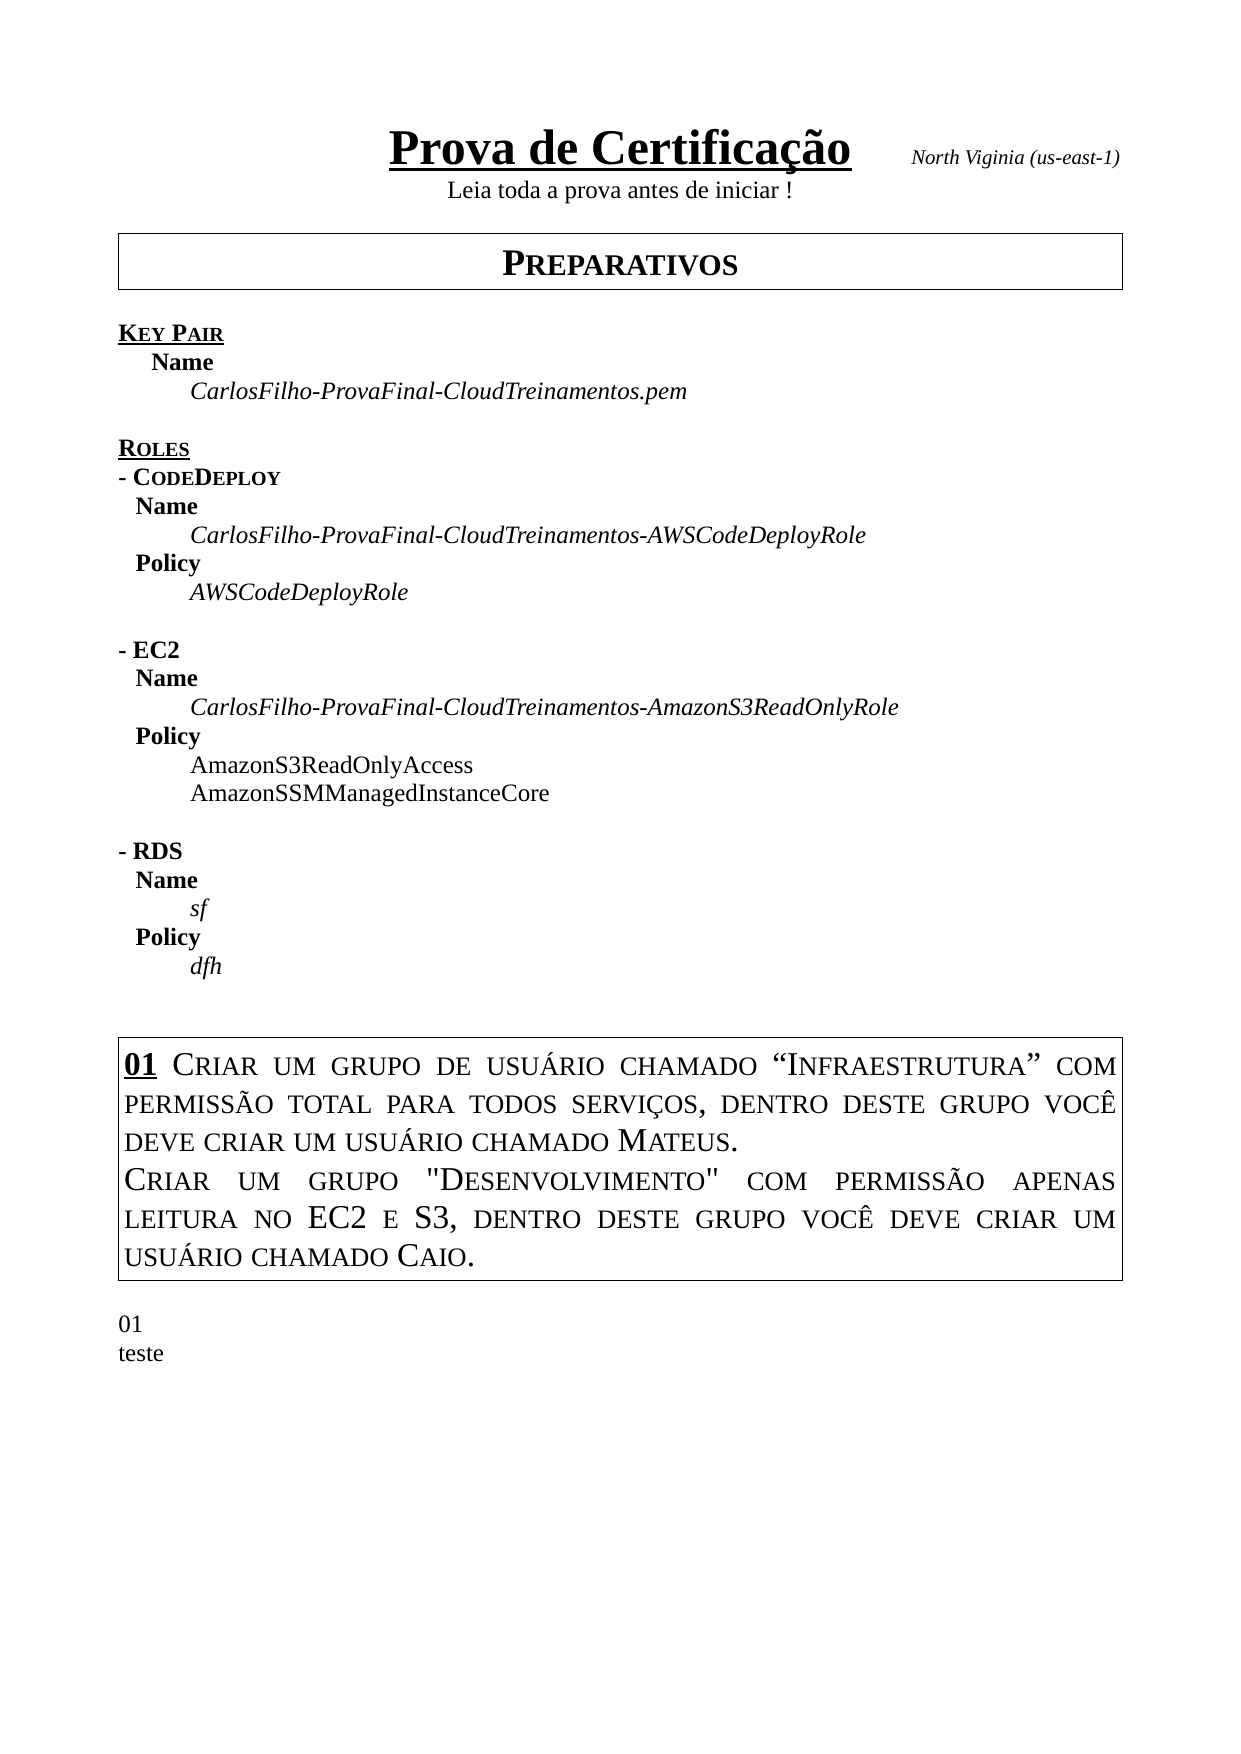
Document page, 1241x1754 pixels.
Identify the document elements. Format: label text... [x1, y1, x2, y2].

text sf [118, 893, 1122, 922]
text Roles [118, 433, 1122, 462]
text Name [118, 865, 1122, 893]
table_header Preparativos [119, 234, 1122, 289]
text - EC2 [118, 635, 1122, 663]
text Prova de Certificação North Viginia (us-east-1) [118, 118, 1122, 176]
text 01 [118, 1309, 1122, 1338]
text CarlosFilho-ProvaFinal-CloudTreinamentos.pem [118, 376, 1122, 405]
text teste [118, 1338, 1122, 1367]
text AmazonSSMManagedInstanceCore [118, 778, 1122, 807]
text Key Pair [118, 318, 1122, 347]
text - CodeDeploy [118, 462, 1122, 491]
text CarlosFilho-ProvaFinal-CloudTreinamentos-AmazonS3ReadOnlyRole [118, 692, 1122, 721]
text AmazonS3ReadOnlyAccess [118, 750, 1122, 778]
text dfh [118, 951, 1122, 980]
text Policy [118, 548, 1122, 577]
text Name [118, 663, 1122, 692]
text Policy [118, 922, 1122, 951]
text Name [118, 491, 1122, 520]
text CarlosFilho-ProvaFinal-CloudTreinamentos-AWSCodeDeployRole [118, 520, 1122, 548]
text Leia toda a prova antes de iniciar ! [118, 176, 1122, 204]
text Name [118, 347, 1122, 376]
text AWSCodeDeployRole [118, 577, 1122, 606]
text - RDS [118, 836, 1122, 865]
text Policy [118, 721, 1122, 750]
table_header 01 Criar um grupo de usuário chamado “Infraestrutura” com permissão total para todos serviços, dentro deste grupo você deve criar um usuário chamado Mateus. Criar um grupo "Desenvolvimento" com permissão apenas leitura no EC2 e S3, dentro deste grupo você deve criar um usuário chamado Caio. [119, 1038, 1122, 1280]
